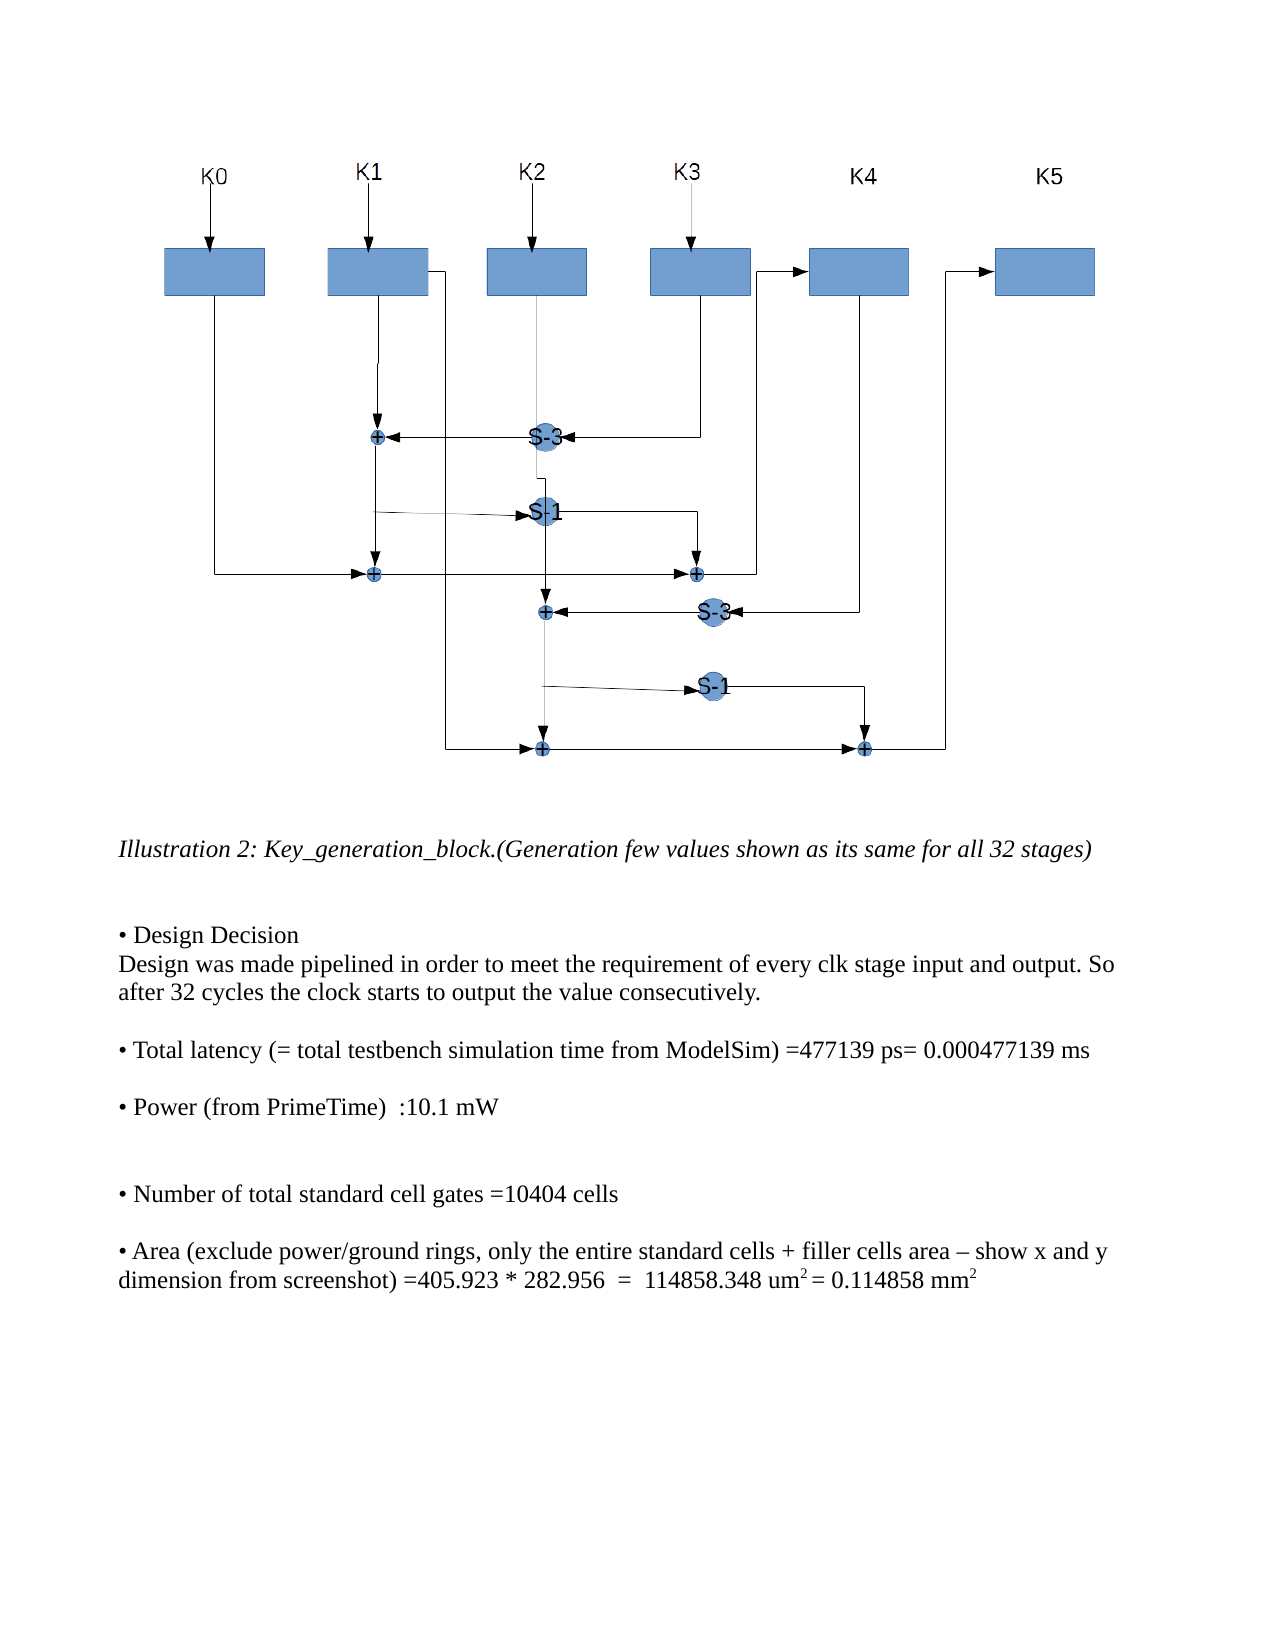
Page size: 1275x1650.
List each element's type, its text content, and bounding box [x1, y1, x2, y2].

text • Design Decision [118, 920, 1157, 949]
text Design was made pipelined in order to meet the requirement of every clk stage input and output. So after 32 cycles the clock starts to output the value consecutively. [118, 949, 1157, 1006]
text • Number of total standard cell gates =10404 cells [118, 1179, 1157, 1207]
text Illustration 2: Key_generation_block.(Generation few values shown as its same for all 32 stages) [118, 834, 1157, 862]
text • Power (from PrimeTime) :10.1 mW [118, 1092, 1157, 1121]
text • Total latency (= total testbench simulation time from ModelSim) =477139 ps= 0.000477139 ms [118, 1035, 1157, 1064]
text • Area (exclude power/ground rings, only the entire standard cells + filler cells area – show x and y dimension from screenshot) =405.923 * 282.956 = 114858.348 um2 = 0.114858 mm2 [118, 1236, 1157, 1294]
picture [118, 130, 1157, 834]
